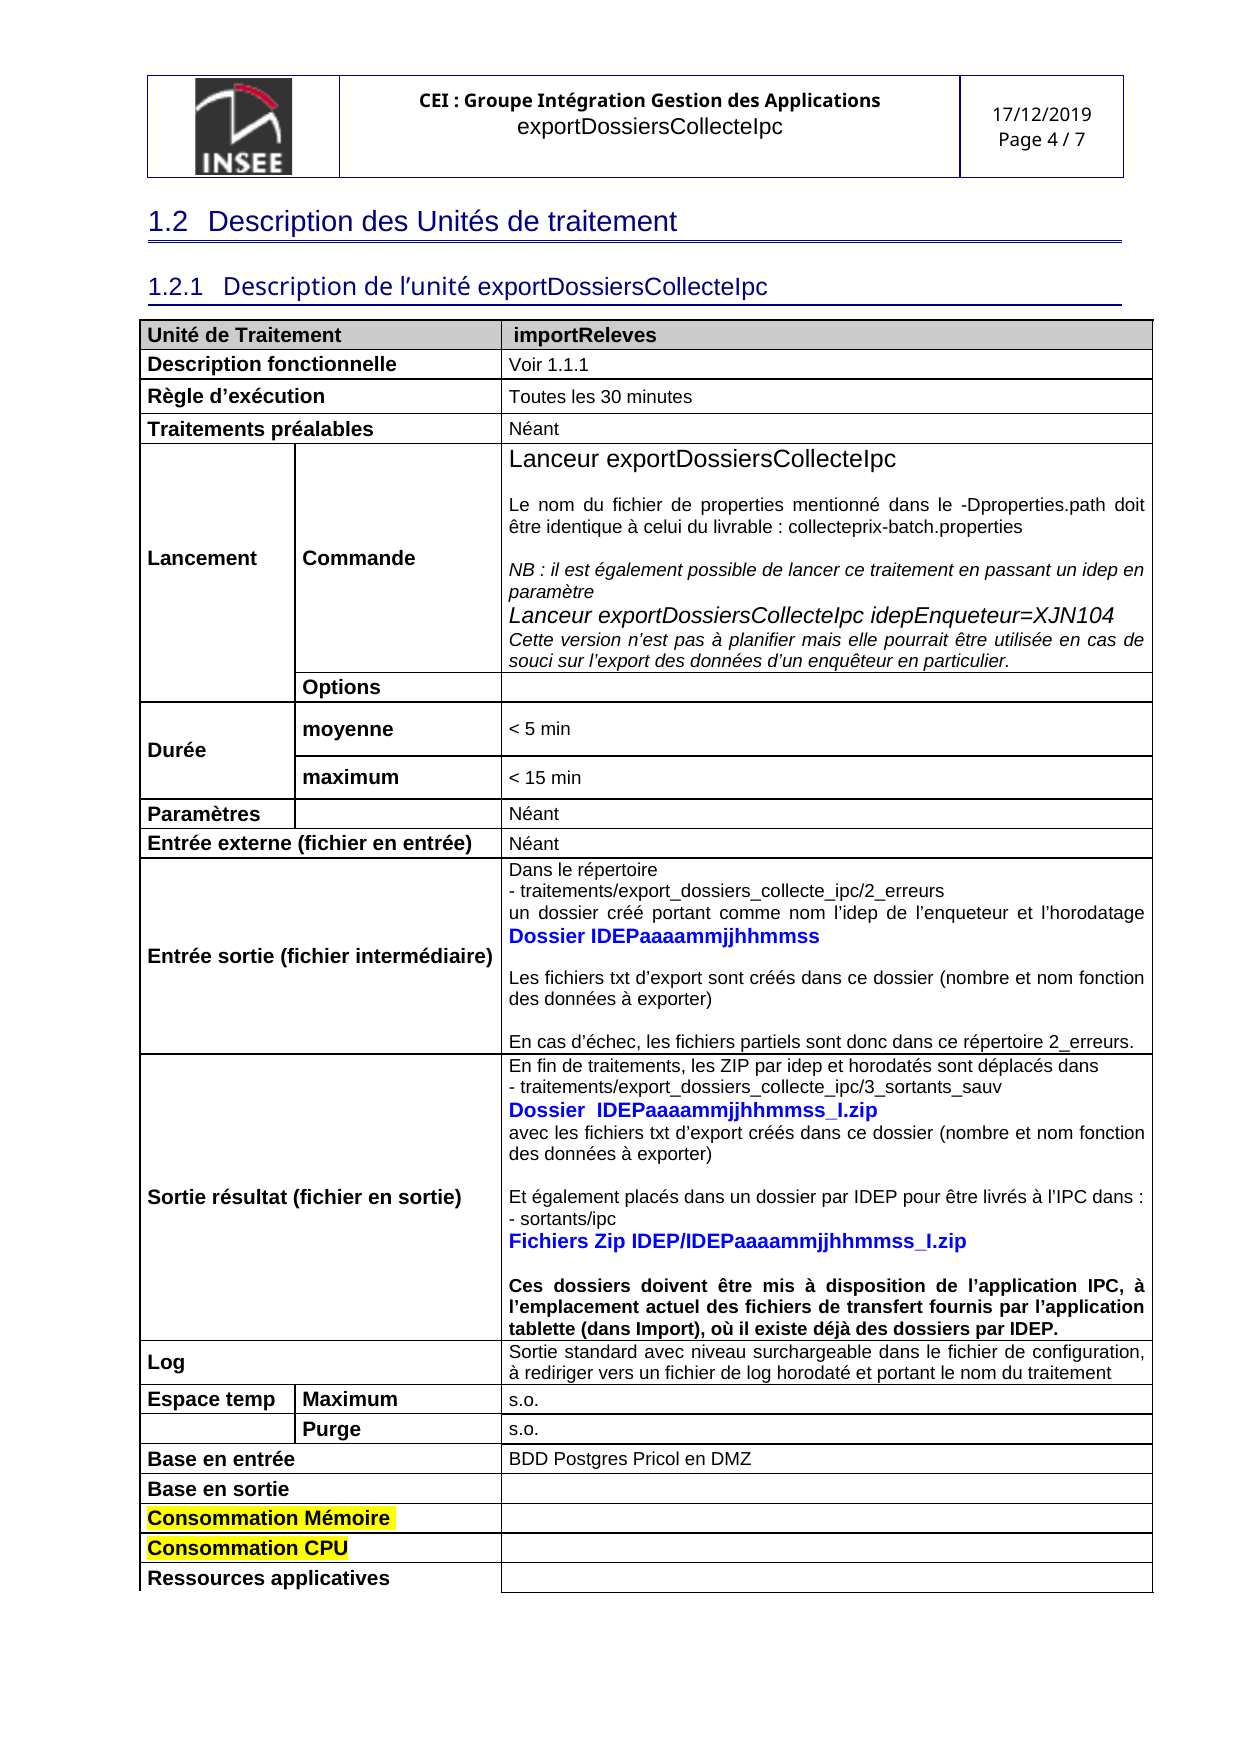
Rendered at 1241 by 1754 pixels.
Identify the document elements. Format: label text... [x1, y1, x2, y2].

table_cell Lanceur exportDossiersCollecteIpc Le nom du fichier de properties mentionné dans le -Dproperties.path doit être identique à celui du livrable : collecteprix-batch.properties NB : il est également possible de lancer ce traitement en passant un idep en paramètre Lanceur exportDossiersCollecteIpc idepEnqueteur=XJN104 Cette version n’est pas à planifier mais elle pourrait être utilisée en cas de souci sur l’export des données d’un enquêteur en particulier. [502, 444, 1152, 672]
table_cell Options [296, 673, 501, 701]
table_cell s.o. [502, 1415, 1152, 1443]
table_cell Commande [296, 444, 501, 672]
table_cell Paramètres [141, 800, 294, 827]
picture [195, 78, 293, 175]
table_header Unité de Traitement [141, 321, 501, 349]
table_cell Base en entrée [141, 1444, 501, 1473]
table_cell Espace temp [141, 1385, 294, 1413]
table_cell Description fonctionnelle [141, 350, 501, 378]
table_cell Ressources applicatives [141, 1563, 501, 1591]
table_cell BDD Postgres Pricol en DMZ [502, 1445, 1152, 1473]
table_cell Purge [296, 1414, 501, 1443]
table_cell Voir 1.1.1 [502, 350, 1152, 378]
table_cell [296, 800, 501, 827]
table_cell Dans le répertoire - traitements/export_dossiers_collecte_ipc/2_erreurs un dossier créé portant comme nom l’idep de l’enqueteur et l’horodatage Dossier IDEPaaaammjjhhmmss Les fichiers txt d’export sont créés dans ce dossier (nombre et nom fonction des données à exporter) En cas d’échec, les fichiers partiels sont donc dans ce répertoire 2_erreurs. [502, 859, 1152, 1053]
subtitle Description de l’unité exportDossiersCollecteIpc [148, 268, 1122, 304]
table_cell En fin de traitements, les ZIP par idep et horodatés sont déplacés dans - traitements/export_dossiers_collecte_ipc/3_sortants_sauv Dossier IDEPaaaammjjhhmmss_I.zip avec les fichiers txt d’export créés dans ce dossier (nombre et nom fonction des données à exporter) Et également placés dans un dossier par IDEP pour être livrés à l’IPC dans : - sortants/ipc Fichiers Zip IDEP/IDEPaaaammjjhhmmss_I.zip Ces dossiers doivent être mis à disposition de l’application IPC, à l’emplacement actuel des fichiers de transfert fournis par l’application tablette (dans Import), où il existe déjà des dossiers par IDEP. [502, 1055, 1152, 1339]
table_cell moyenne [296, 703, 501, 755]
table_cell [502, 673, 1152, 701]
table_cell Consommation CPU [141, 1534, 501, 1562]
table_cell Néant [502, 414, 1152, 442]
table_cell Néant [502, 829, 1152, 857]
table_cell Maximum [296, 1385, 501, 1413]
table_cell < 5 min [502, 703, 1152, 755]
table_cell [502, 1563, 1152, 1591]
table_cell Sortie standard avec niveau surchargeable dans le fichier de configuration, à rediriger vers un fichier de log horodaté et portant le nom du traitement [502, 1341, 1152, 1384]
table_cell < 15 min [502, 757, 1152, 798]
table_cell [502, 1504, 1152, 1532]
table_cell Log [141, 1341, 501, 1384]
table_cell s.o. [502, 1385, 1152, 1413]
table_cell [141, 672, 294, 701]
table_cell Toutes les 30 minutes [502, 380, 1152, 413]
table_cell Traitements préalables [141, 414, 501, 442]
table_cell Consommation Mémoire [141, 1504, 501, 1532]
table_cell Lancement [141, 444, 294, 672]
table_cell Durée [141, 703, 294, 798]
table_cell [502, 1534, 1152, 1562]
table_cell Néant [502, 800, 1152, 827]
subtitle Description des Unités de traitement [148, 204, 1122, 240]
table_cell Base en sortie [141, 1474, 501, 1502]
table_cell [141, 1414, 294, 1443]
table_cell Entrée sortie (fichier intermédiaire) [141, 859, 501, 1053]
table_cell maximum [296, 757, 501, 798]
table_header importReleves [502, 321, 1152, 349]
table_cell Sortie résultat (fichier en sortie) [141, 1055, 501, 1339]
table_cell [502, 1474, 1152, 1502]
table_cell Entrée externe (fichier en entrée) [141, 829, 501, 857]
table_cell Règle d’exécution [141, 380, 501, 413]
